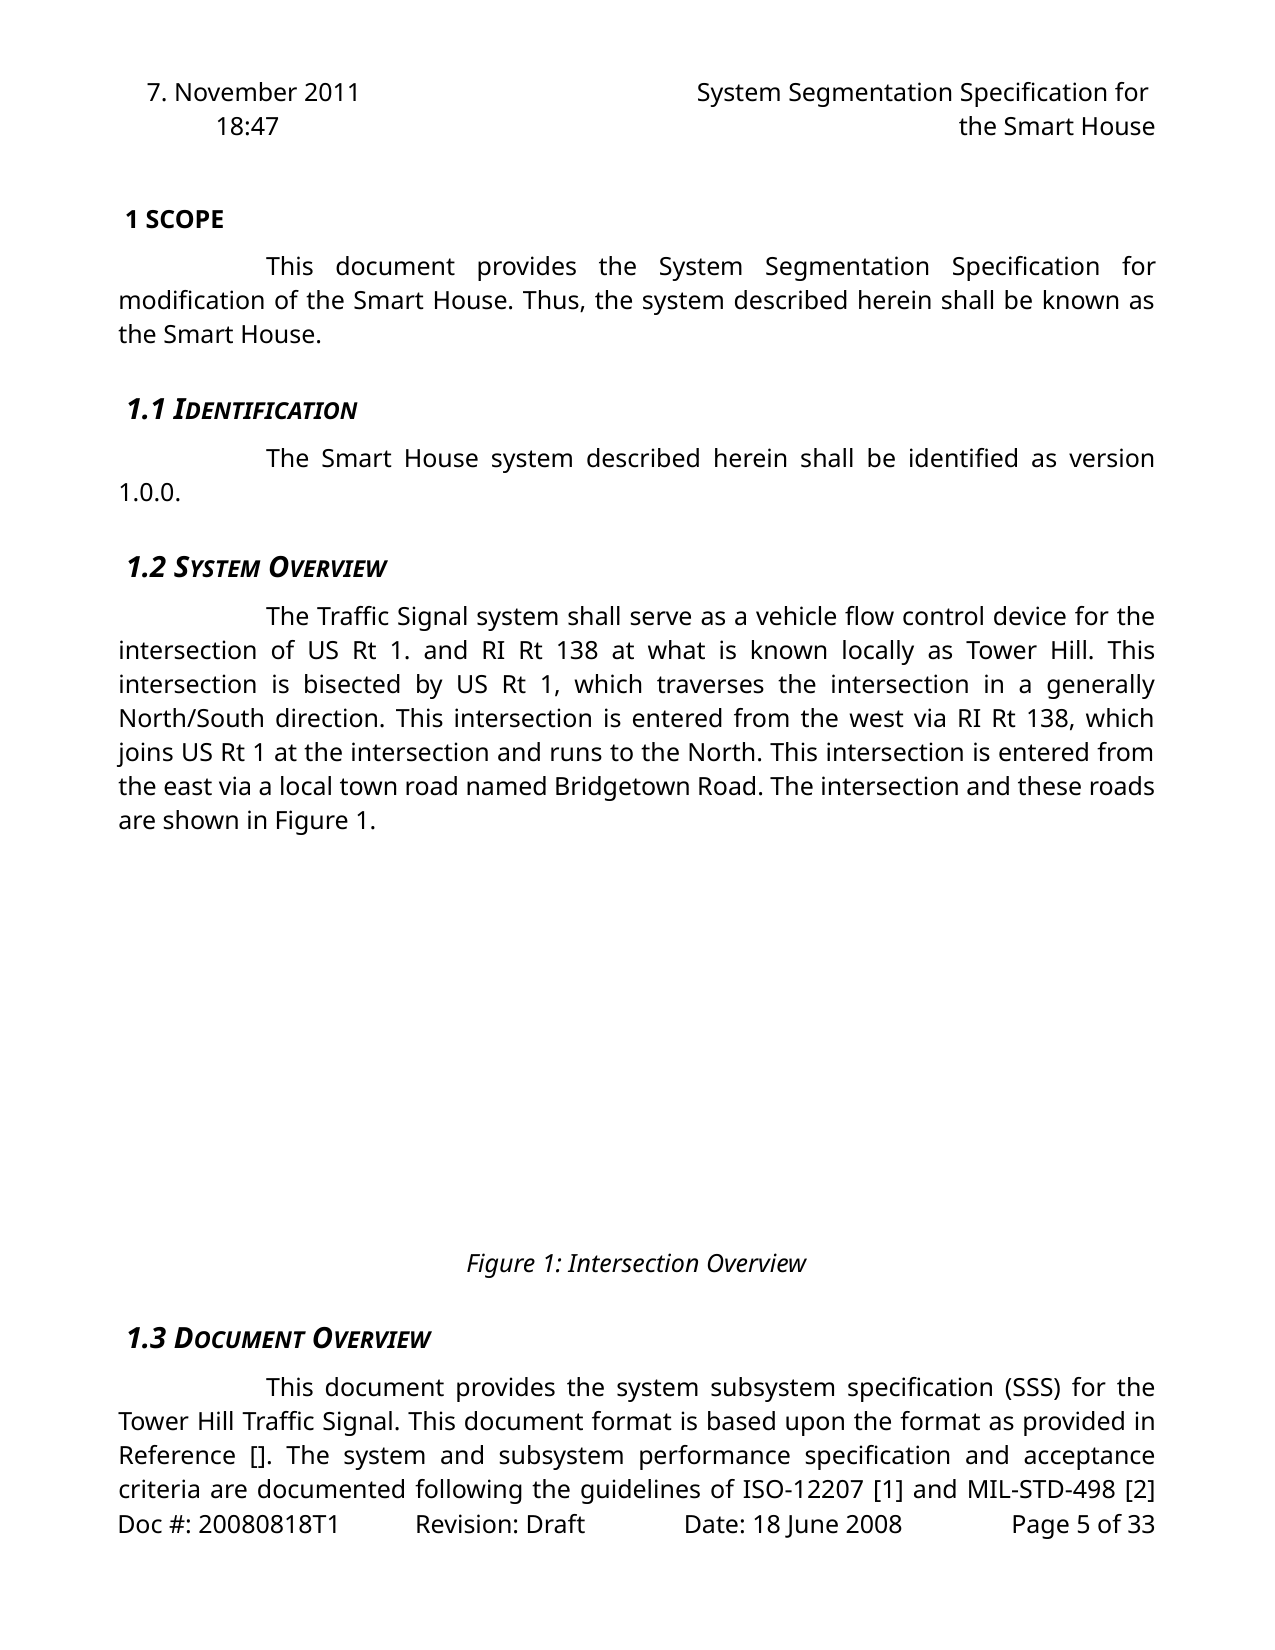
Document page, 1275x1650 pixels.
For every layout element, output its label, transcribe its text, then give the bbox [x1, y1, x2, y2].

subtitle Identification [118, 388, 1157, 428]
subtitle Scope [118, 202, 1157, 236]
text The Smart House system described herein shall be identified as version 1.0.0. [118, 441, 1157, 509]
text This document provides the system subsystem specification (SSS) for the Tower Hill Traffic Signal. This document format is based upon the format as provided in Reference []. The system and subsystem performance specification and acceptance criteria are documented following the guidelines of ISO-12207 [1] and MIL-STD-498 [2] [118, 1370, 1157, 1506]
subtitle Document Overview [118, 1317, 1157, 1357]
text Figure 1: Intersection Overview [118, 1246, 1157, 1280]
text This document provides the System Segmentation Specification for modification of the Smart House. Thus, the system described herein shall be known as the Smart House. [118, 249, 1157, 351]
subtitle System Overview [118, 546, 1157, 586]
text The Traffic Signal system shall serve as a vehicle flow control device for the intersection of US Rt 1. and RI Rt 138 at what is known locally as Tower Hill. This intersection is bisected by US Rt 1, which traverses the intersection in a generally North/South direction. This intersection is entered from the west via RI Rt 138, which joins US Rt 1 at the intersection and runs to the North. This intersection is entered from the east via a local town road named Bridgetown Road. The intersection and these roads are shown in Figure 1. [118, 598, 1157, 837]
